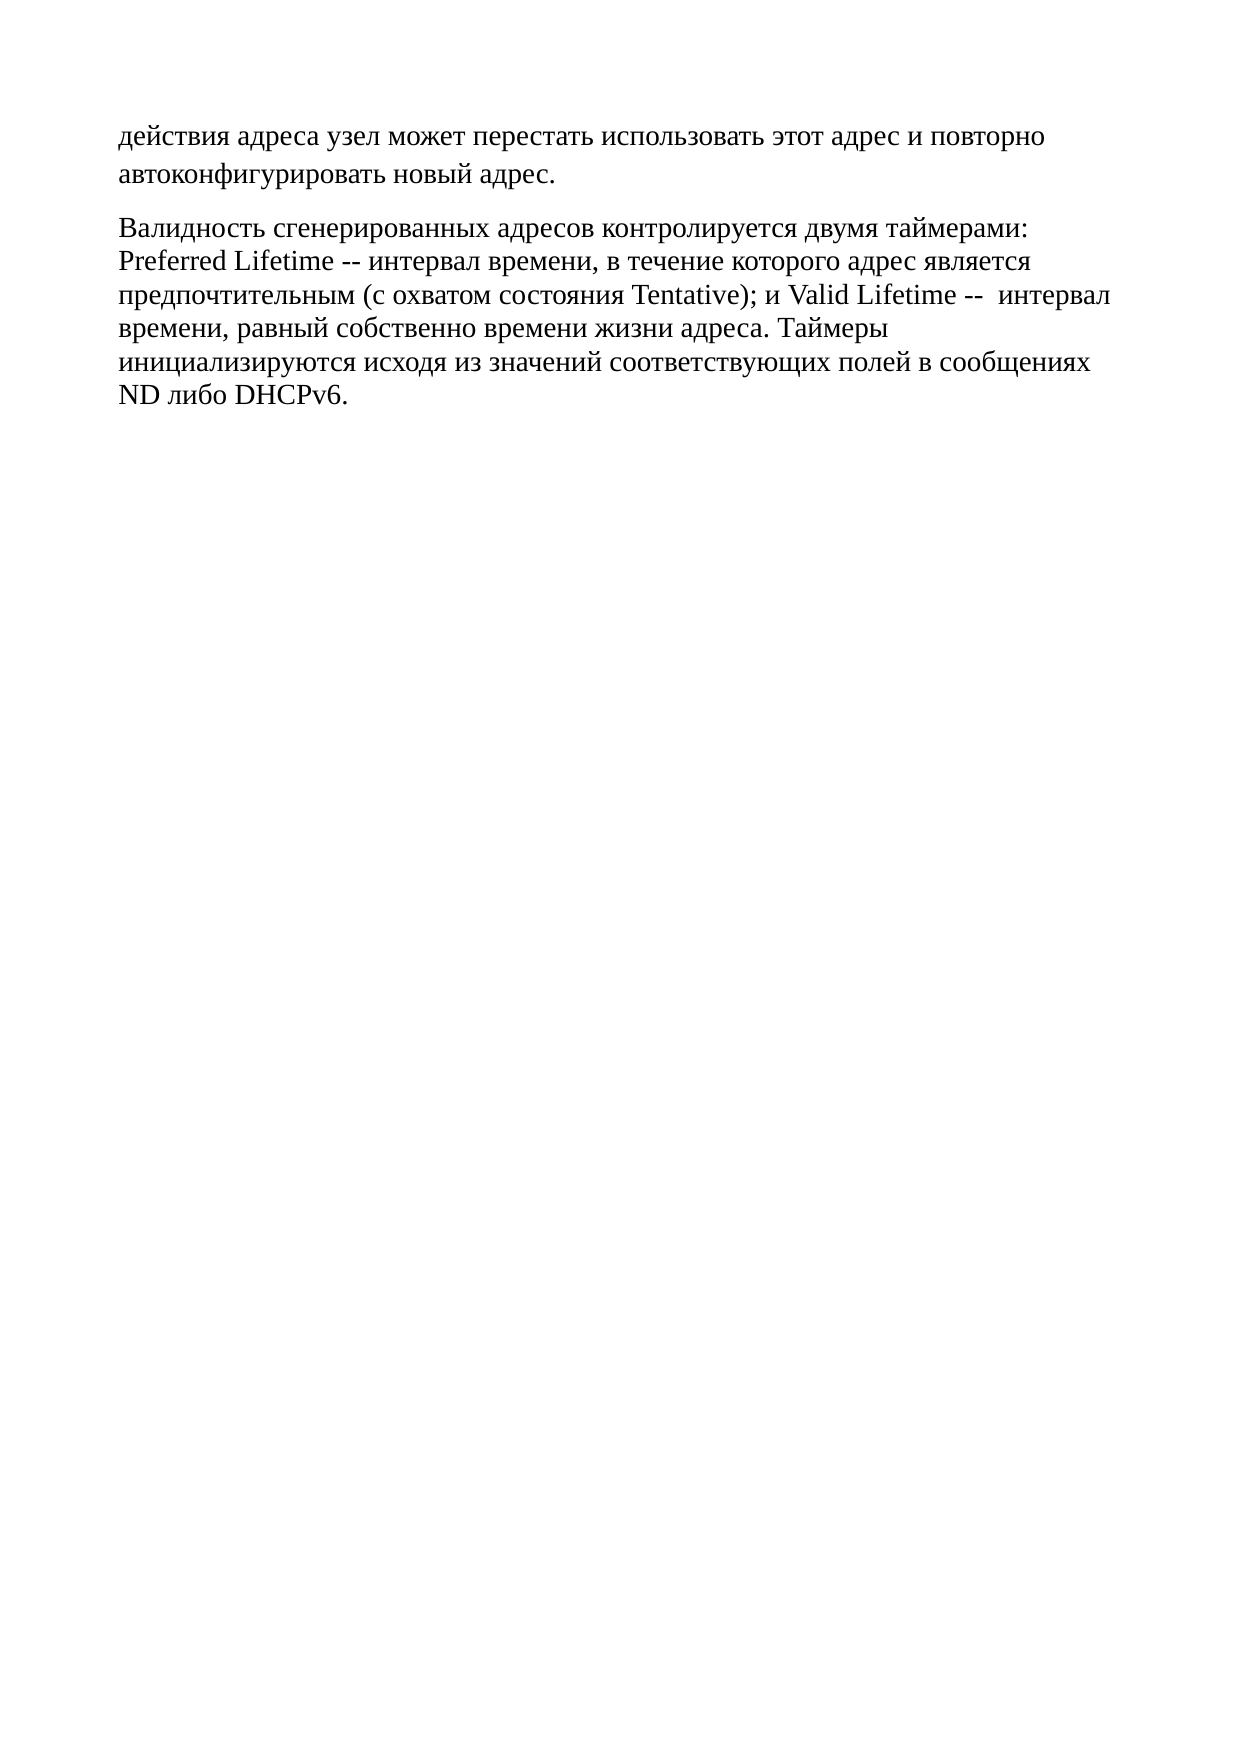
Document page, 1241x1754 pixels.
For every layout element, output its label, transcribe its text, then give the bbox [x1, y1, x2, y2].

text Валидность сгенерированных адресов контролируется двумя таймерами: Preferred Lifetime -- интервал времени, в течение которого адрес является предпочтительным (с охватом состояния Tentative); и Valid Lifetime -- интервал времени, равный собственно времени жизни адреса. Таймеры инициализируются исходя из значений соответствующих полей в сообщениях ND либо DHCPv6. [118, 210, 1122, 411]
text действия адреса узел может перестать использовать этот адрес и повторно автоконфигурировать новый адрес. [118, 118, 1122, 190]
